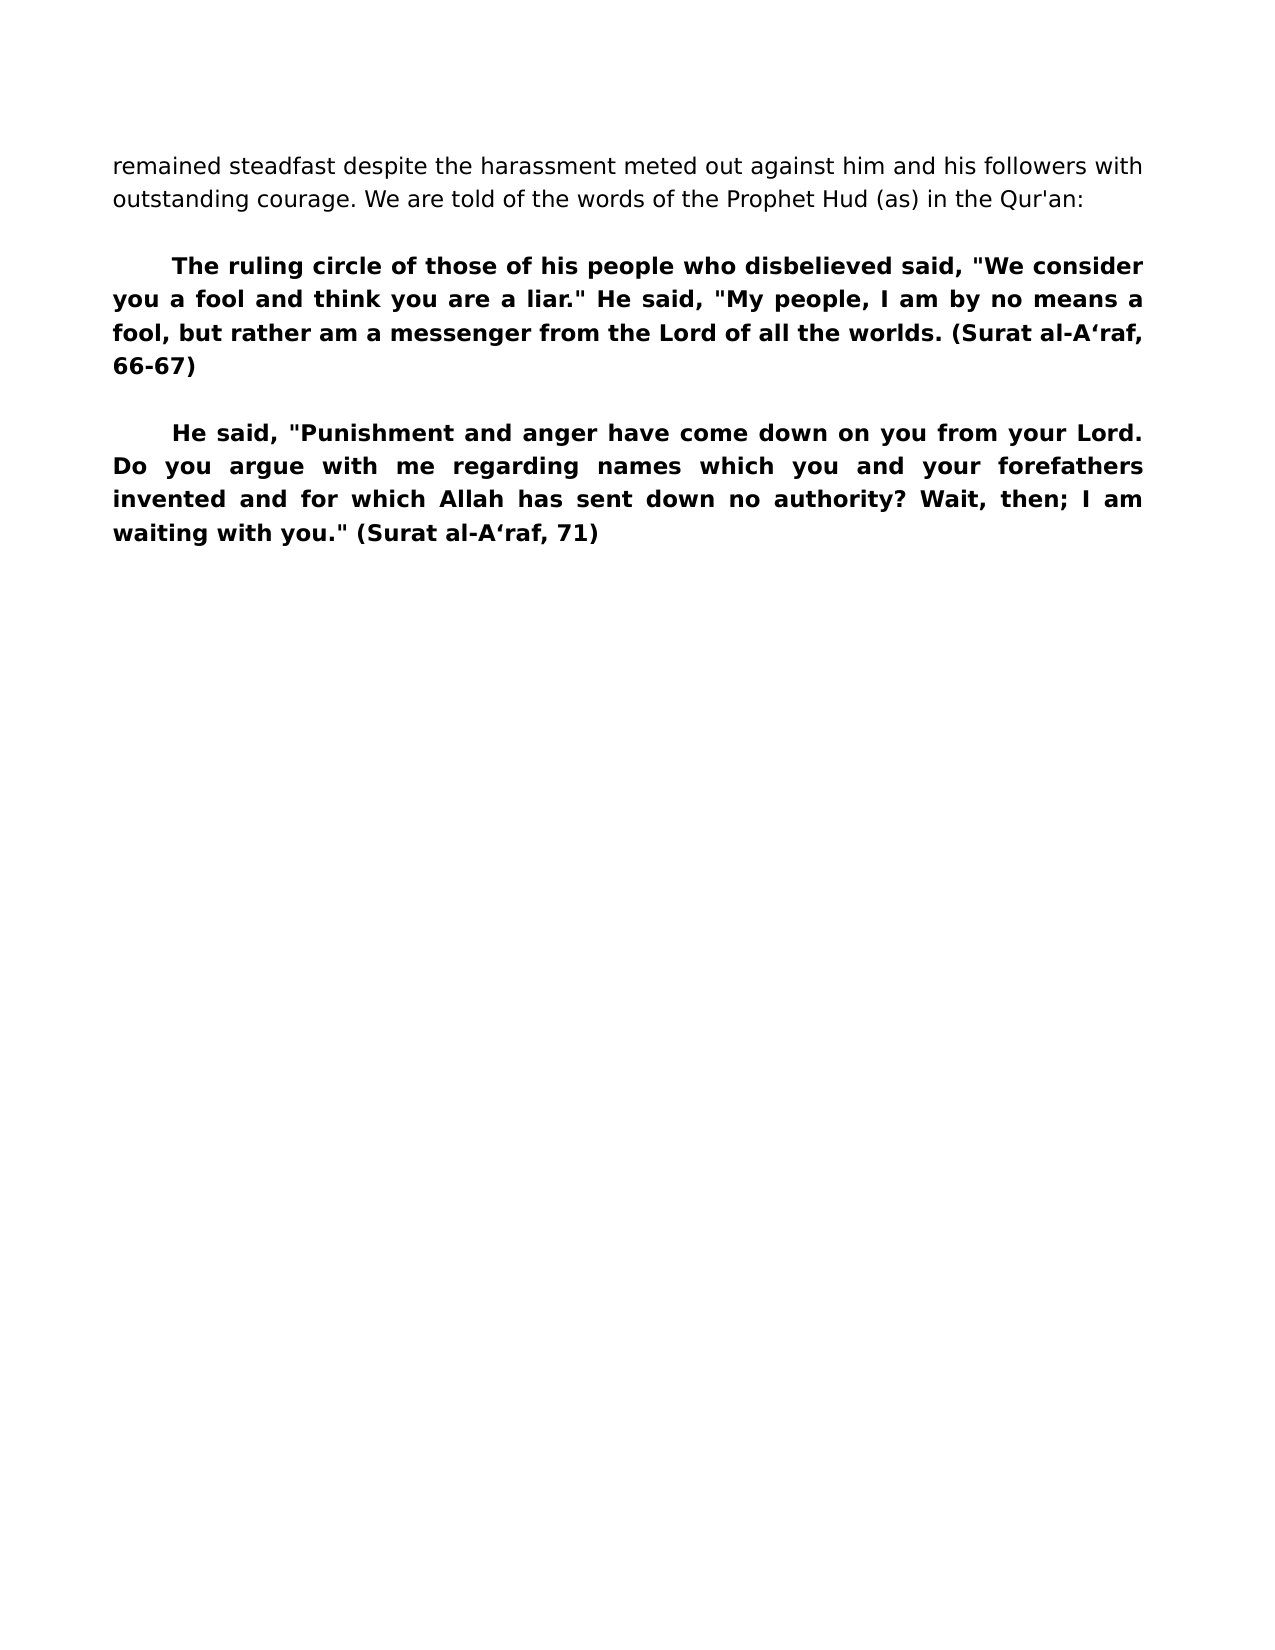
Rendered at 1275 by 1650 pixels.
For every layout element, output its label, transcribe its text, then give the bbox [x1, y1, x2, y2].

text The ruling circle of those of his people who disbelieved said, "We consider you a fool and think you are a liar." He said, "My people, I am by no means a fool, but rather am a messenger from the Lord of all the worlds. (Surat al-A‘raf, 66-67) [112, 248, 1145, 381]
text remained steadfast despite the harassment meted out against him and his followers with outstanding courage. We are told of the words of the Prophet Hud (as) in the Qur'an: [112, 148, 1145, 214]
text He said, "Punishment and anger have come down on you from your Lord. Do you argue with me regarding names which you and your forefathers invented and for which Allah has sent down no authority? Wait, then; I am waiting with you." (Surat al-A‘raf, 71) [112, 414, 1145, 548]
